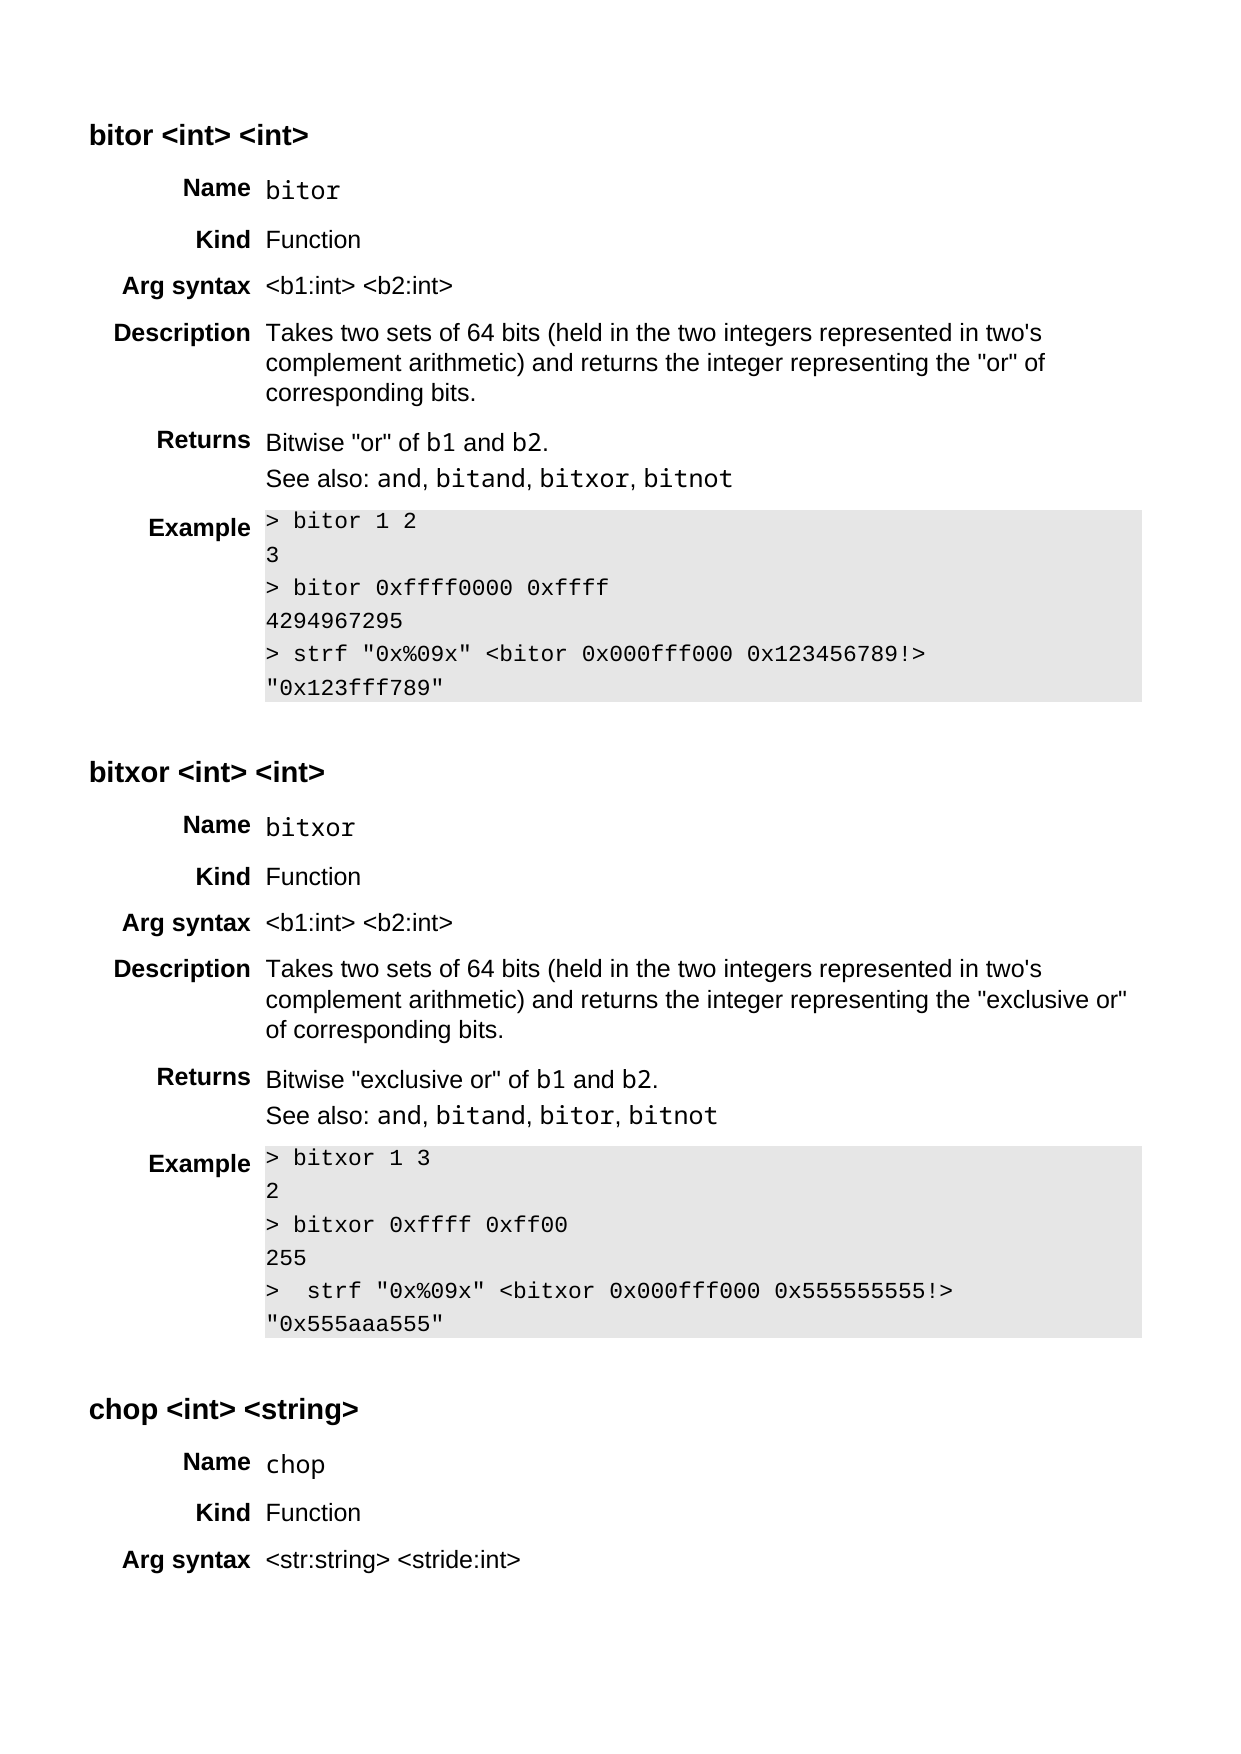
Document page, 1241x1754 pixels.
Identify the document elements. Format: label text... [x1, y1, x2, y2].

table_cell Bitwise "or" of b1 and b2. See also: and, bitand, bitxor, bitnot [263, 416, 1145, 504]
table_cell Function [263, 216, 1145, 262]
table_cell Arg syntax [89, 262, 262, 309]
table_cell > bitor 1 2 3 > bitor 0xffff0000 0xffff 4294967295 > strf "0x%09x" <bitor 0x000fff000 0x123456789!> "0x123fff789" [263, 504, 1145, 708]
table_cell Kind [89, 1489, 262, 1536]
table_cell Takes two sets of 64 bits (held in the two integers represented in two's complement arithmetic) and returns the integer representing the "or" of corresponding bits. [263, 309, 1145, 416]
table_cell Arg syntax [89, 1536, 262, 1582]
table_cell Function [263, 853, 1145, 899]
table_cell <b1:int> <b2:int> [263, 899, 1145, 946]
table_cell Bitwise "exclusive or" of b1 and b2. See also: and, bitand, bitor, bitnot [263, 1053, 1145, 1141]
table_cell Example [89, 1141, 262, 1344]
table_cell <str:string> <stride:int> [263, 1536, 1145, 1582]
table_cell Takes two sets of 64 bits (held in the two integers represented in two's complement arithmetic) and returns the integer representing the "exclusive or" of corresponding bits. [263, 946, 1145, 1053]
table_cell Description [89, 946, 262, 1053]
table_cell Returns [89, 1053, 262, 1141]
table_cell <b1:int> <b2:int> [263, 262, 1145, 309]
table_header Name [89, 1438, 262, 1489]
table_header chop [263, 1438, 1145, 1489]
table_header Name [89, 801, 262, 853]
table_cell > bitxor 1 3 2 > bitxor 0xffff 0xff00 255 > strf "0x%09x" <bitxor 0x000fff000 0x555555555!> "0x555aaa555" [263, 1141, 1145, 1344]
table_cell Kind [89, 216, 262, 262]
table_cell Returns [89, 416, 262, 504]
subtitle bitxor <int> <int> [88, 755, 1145, 788]
table_cell Arg syntax [89, 899, 262, 946]
table_header bitxor [263, 801, 1145, 853]
table_cell Example [89, 504, 262, 708]
table_cell Function [263, 1489, 1145, 1536]
table_cell Description [89, 309, 262, 416]
table_header Name [89, 164, 262, 216]
table_header bitor [263, 164, 1145, 216]
subtitle bitor <int> <int> [88, 118, 1145, 152]
subtitle chop <int> <string> [88, 1392, 1145, 1425]
table_cell Kind [89, 853, 262, 899]
